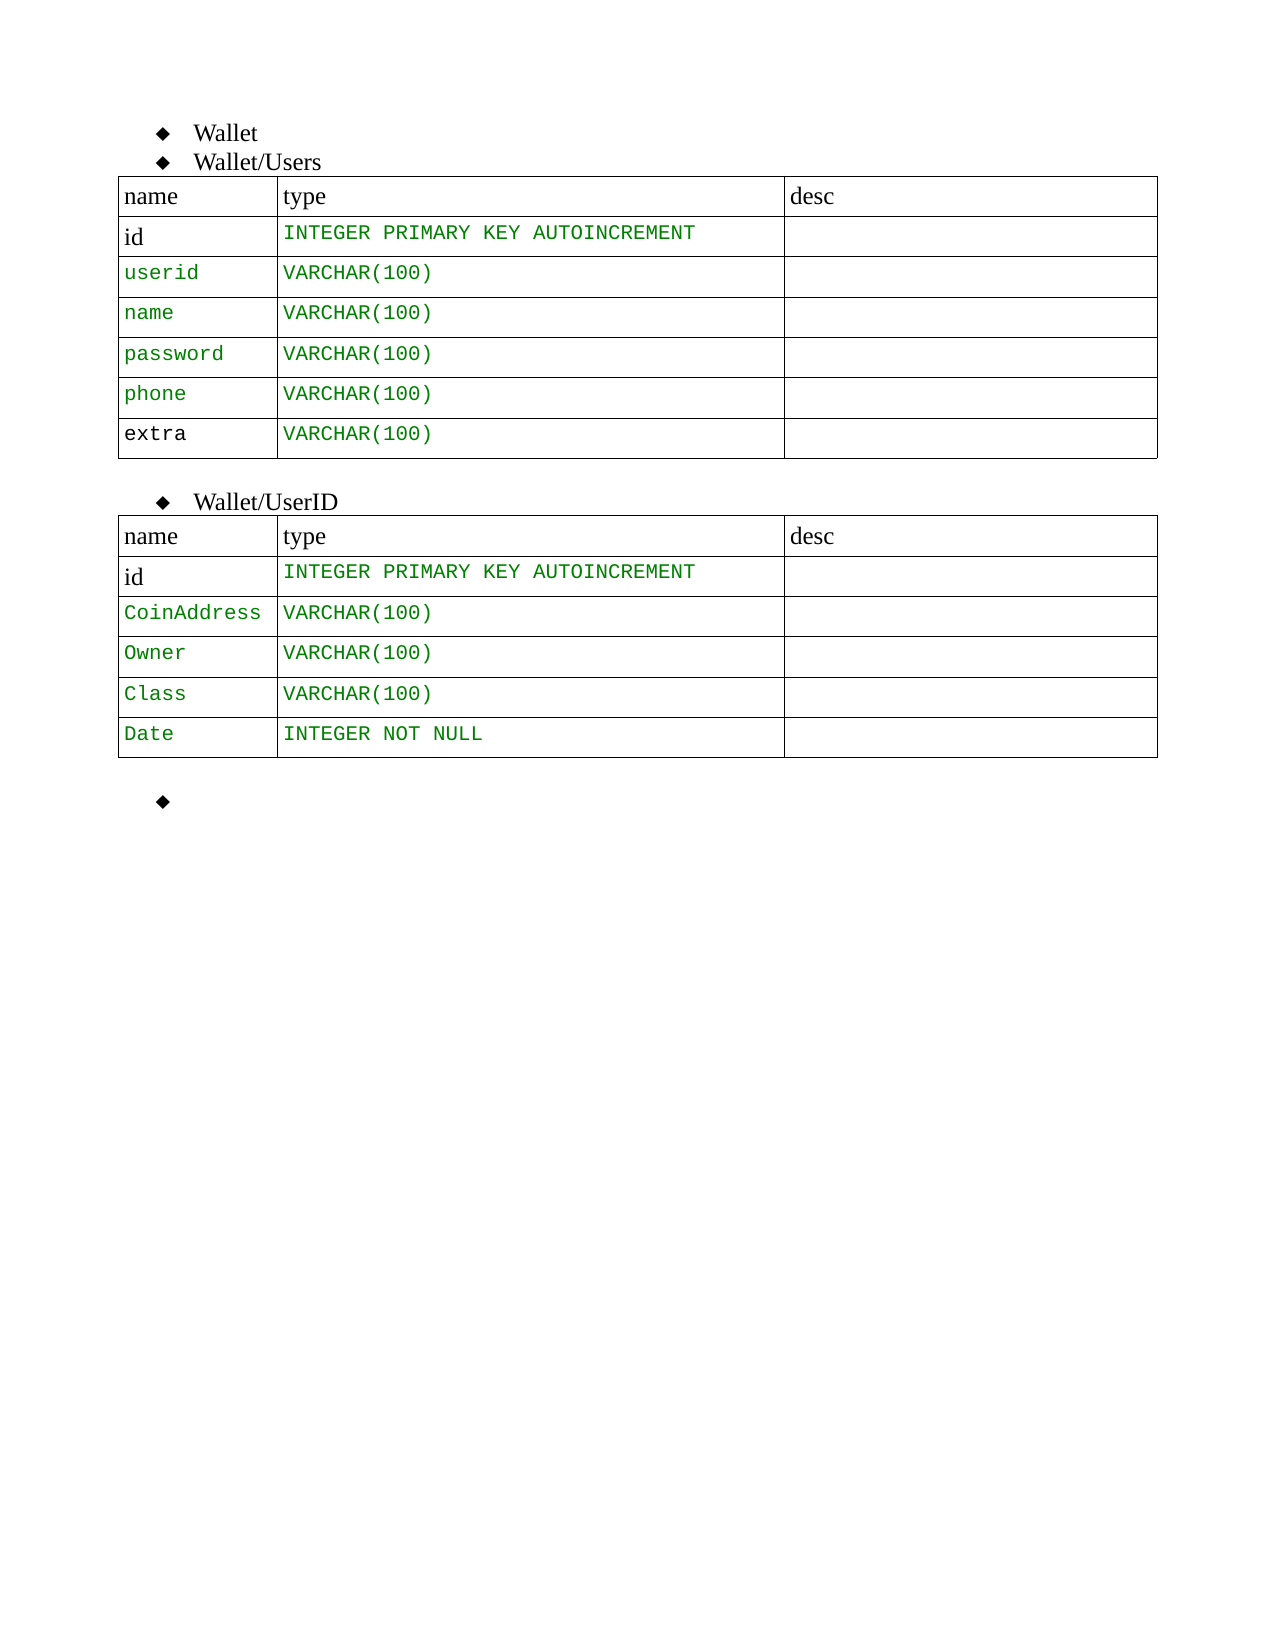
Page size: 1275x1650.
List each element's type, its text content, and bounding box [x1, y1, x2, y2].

table_cell id [119, 557, 277, 596]
table_cell VARCHAR(100) [278, 419, 784, 458]
table_cell userid [119, 257, 277, 297]
table_cell VARCHAR(100) [278, 378, 784, 417]
table_cell VARCHAR(100) [278, 298, 784, 337]
table_cell CoinAddress [119, 597, 277, 636]
table_cell [785, 419, 1157, 458]
table_header type [278, 516, 784, 556]
table_cell [785, 338, 1157, 377]
table_cell Class [119, 678, 277, 717]
table_header desc [785, 177, 1157, 216]
table_cell Date [119, 718, 277, 757]
list Wallet [156, 118, 1157, 147]
table_header name [119, 177, 277, 216]
table_cell VARCHAR(100) [278, 257, 784, 297]
list Wallet/Users [156, 147, 1157, 176]
table_cell [785, 597, 1157, 636]
table_cell extra [119, 419, 277, 458]
table_cell [785, 637, 1157, 677]
table_cell id [119, 217, 277, 256]
table_cell INTEGER PRIMARY KEY AUTOINCREMENT [278, 557, 784, 596]
table_cell VARCHAR(100) [278, 338, 784, 377]
table_cell Owner [119, 637, 277, 677]
table_header desc [785, 516, 1157, 556]
table_cell name [119, 298, 277, 337]
table_cell [785, 257, 1157, 297]
table_cell password [119, 338, 277, 377]
table_cell INTEGER PRIMARY KEY AUTOINCREMENT [278, 217, 784, 256]
table_cell INTEGER NOT NULL [278, 718, 784, 757]
table_cell VARCHAR(100) [278, 597, 784, 636]
table_cell VARCHAR(100) [278, 678, 784, 717]
table_header name [119, 516, 277, 556]
table_cell phone [119, 378, 277, 417]
table_cell [785, 217, 1157, 256]
table_cell VARCHAR(100) [278, 637, 784, 677]
table_header type [278, 177, 784, 216]
table_cell [785, 718, 1157, 757]
table_cell [785, 378, 1157, 417]
table_cell [785, 678, 1157, 717]
list Wallet/UserID [156, 487, 1157, 515]
table_cell [785, 298, 1157, 337]
table_cell [785, 557, 1157, 596]
